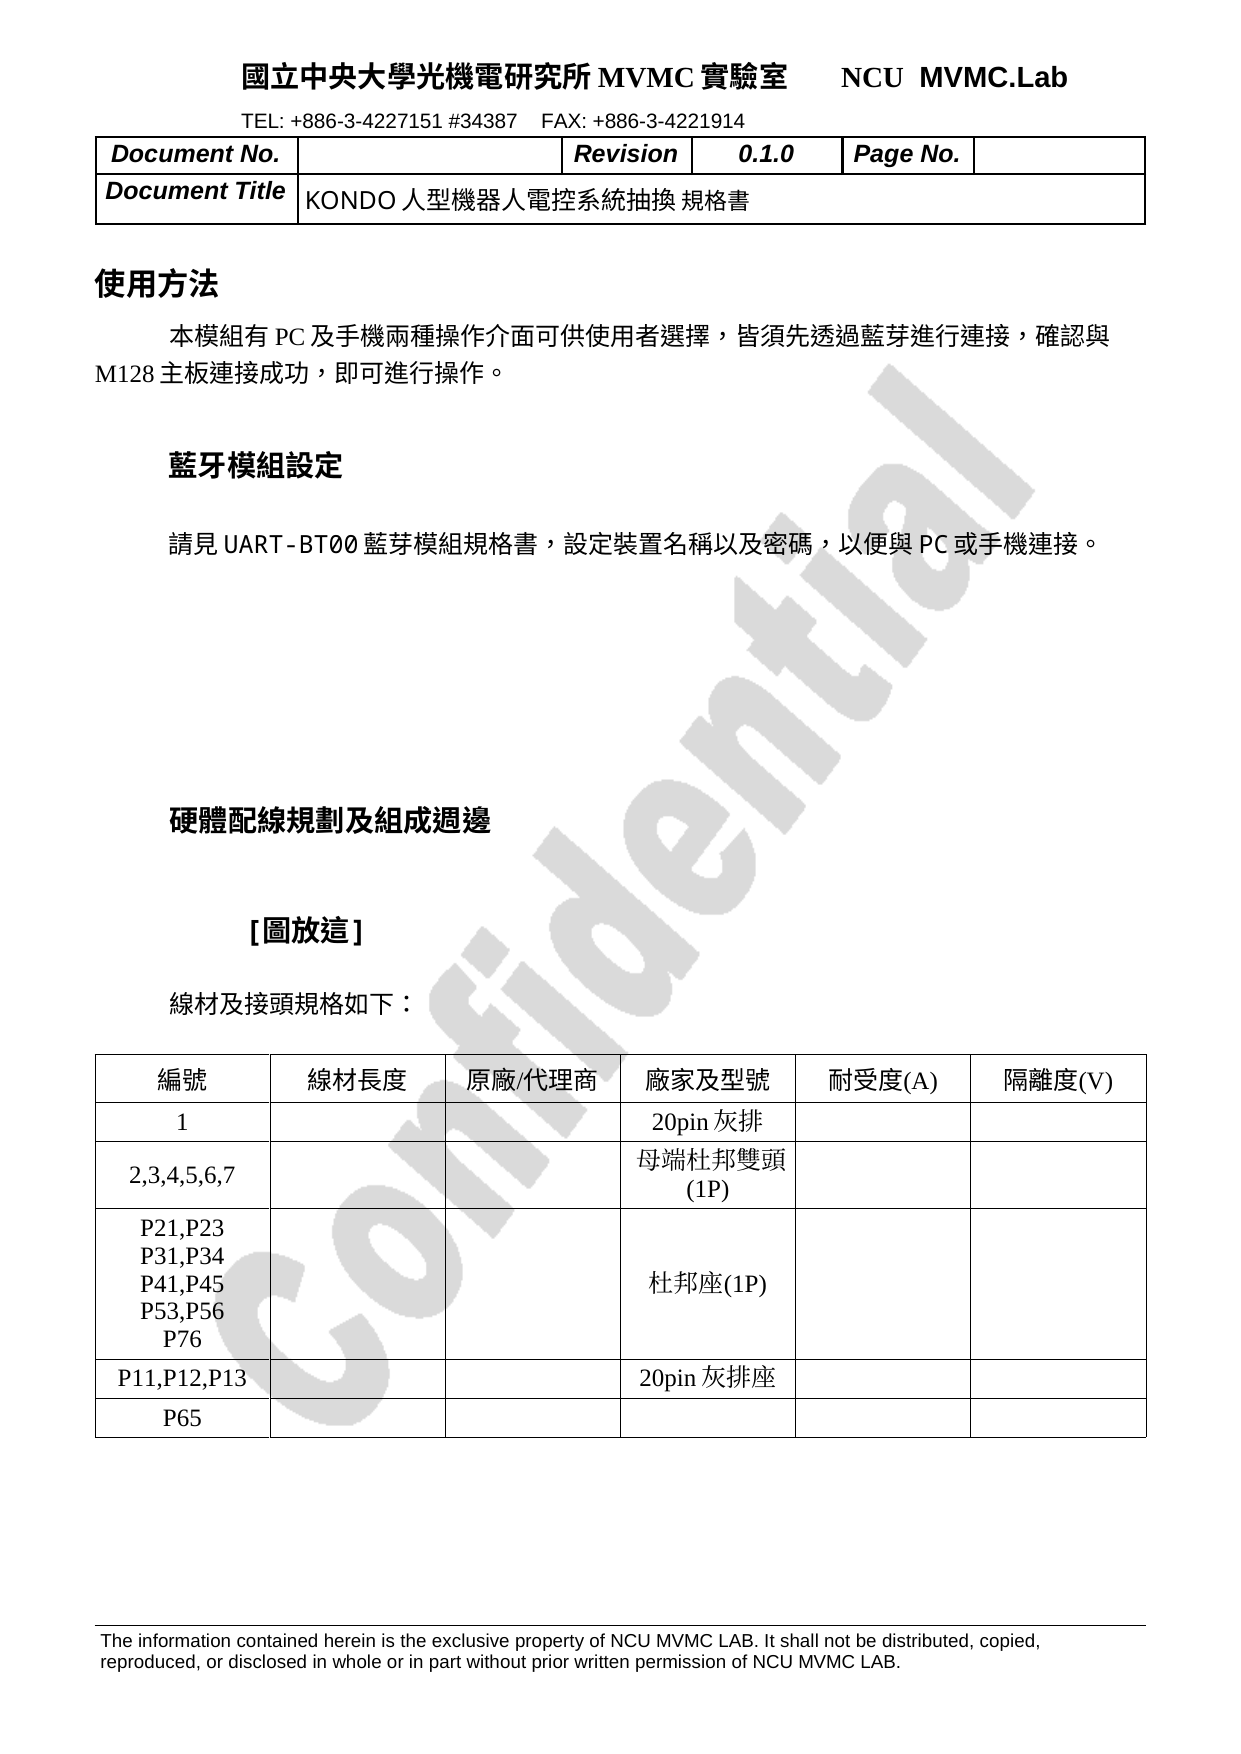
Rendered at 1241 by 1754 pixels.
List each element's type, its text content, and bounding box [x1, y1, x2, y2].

table_header 編號 [96, 1055, 269, 1102]
picture [97, 138, 297, 173]
table_cell [446, 1209, 620, 1359]
table_cell 20pin灰排座 [621, 1360, 795, 1398]
table_cell [271, 1209, 445, 1359]
subtitle 藍牙模組設定 [168, 442, 1146, 484]
picture [94, 1020, 1146, 1054]
table_cell [271, 1399, 445, 1437]
picture [94, 137, 1146, 259]
table_cell [621, 1399, 795, 1437]
table_header 原廠/代理商 [446, 1055, 620, 1102]
picture [94, 1055, 1146, 1625]
text [圖放這] [94, 908, 1146, 950]
table_cell [971, 1209, 1146, 1359]
picture [94, 840, 1146, 908]
text 線材及接頭規格如下： [94, 984, 1146, 1020]
picture [94, 1626, 1146, 1683]
table_cell [796, 1103, 970, 1141]
table_cell [796, 1209, 970, 1359]
picture [94, 389, 1146, 797]
table_cell 20pin灰排 [621, 1103, 795, 1141]
picture [975, 138, 1144, 173]
picture [299, 175, 1144, 223]
table_cell [271, 1103, 445, 1141]
picture [94, 47, 1146, 136]
table_header 廠家及型號 [621, 1055, 795, 1102]
table_cell [971, 1103, 1146, 1141]
picture [299, 138, 561, 173]
table_cell [271, 1142, 445, 1208]
table_cell 杜邦座(1P) [621, 1209, 795, 1359]
picture [693, 138, 841, 173]
table_cell P65 [96, 1399, 269, 1437]
table_cell 2,3,4,5,6,7 [96, 1142, 269, 1208]
table_cell [796, 1399, 970, 1437]
table_cell P11,P12,P13 [96, 1360, 269, 1398]
picture [844, 138, 973, 173]
table_cell [796, 1142, 970, 1208]
picture [94, 304, 1146, 317]
table_cell [796, 1360, 970, 1398]
table_cell [446, 1399, 620, 1437]
subtitle 使用方法 [94, 259, 1146, 304]
table_header 耐受度(A) [796, 1055, 970, 1102]
table_cell 1 [96, 1103, 269, 1141]
text 本模組有PC及手機兩種操作介面可供使用者選擇，皆須先透過藍芽進行連接，確認與M128主板連接成功，即可進行操作。 [94, 317, 1146, 389]
table_header 線材長度 [271, 1055, 445, 1102]
picture [94, 950, 1146, 984]
text 硬體配線規劃及組成週邊 [94, 797, 1146, 840]
text 請見UART-BT00藍芽模組規格書，設定裝置名稱以及密碼，以便與PC或手機連接。 [168, 525, 1146, 561]
table_cell [271, 1360, 445, 1398]
picture [97, 175, 297, 223]
table_cell [971, 1142, 1146, 1208]
table_cell [446, 1360, 620, 1398]
table_cell [446, 1142, 620, 1208]
table_cell [971, 1360, 1146, 1398]
table_header 隔離度(V) [971, 1055, 1146, 1102]
picture [563, 138, 691, 173]
table_cell P21,P23 P31,P34 P41,P45 P53,P56 P76 [96, 1209, 269, 1359]
table_cell [446, 1103, 620, 1141]
table_cell [971, 1399, 1146, 1437]
table_cell 母端杜邦雙頭(1P) [621, 1142, 795, 1208]
